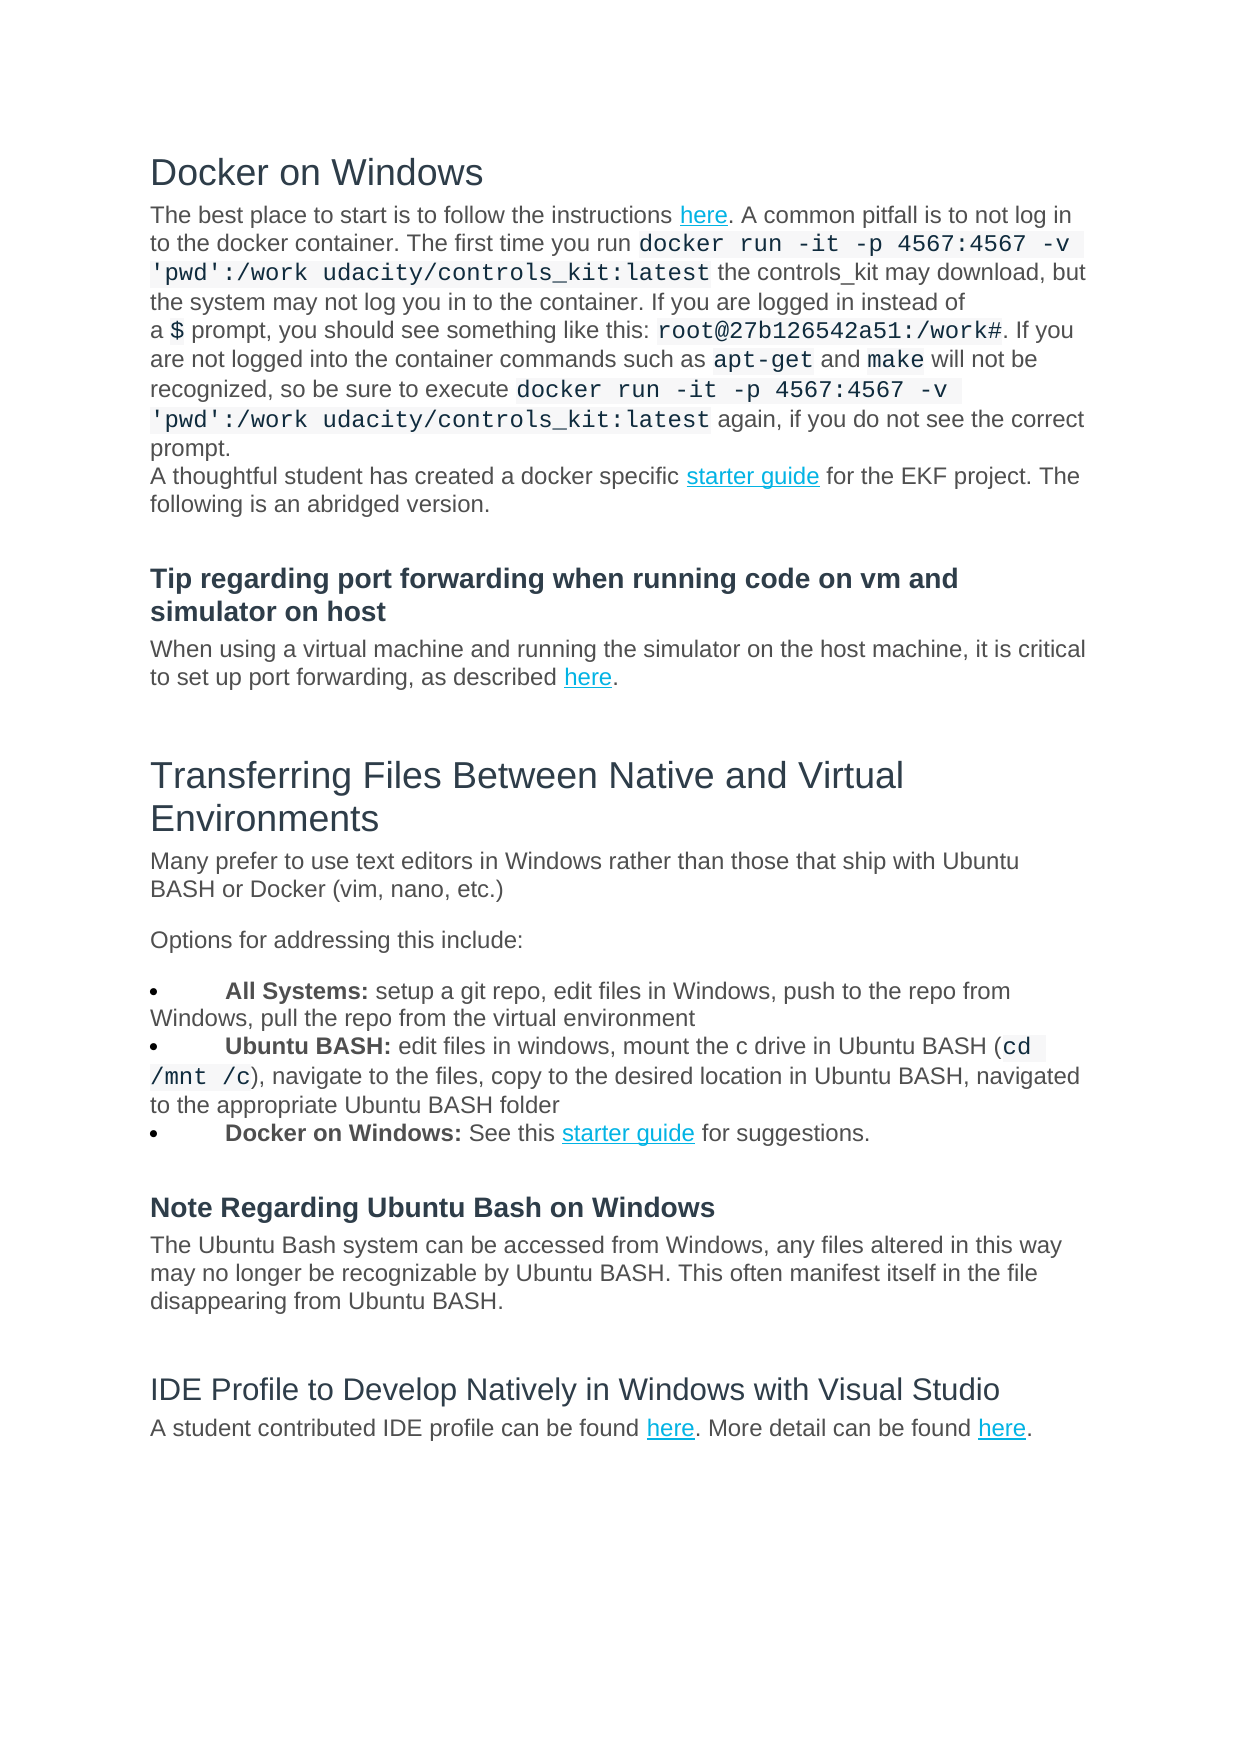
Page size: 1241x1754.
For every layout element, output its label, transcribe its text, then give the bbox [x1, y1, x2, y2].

subtitle Tip regarding port forwarding when running code on vm and simulator on host [150, 561, 1090, 627]
text When using a virtual machine and running the simulator on the host machine, it is critical to set up port forwarding, as described here. [150, 635, 1090, 691]
text A thoughtful student has created a docker specific starter guide for the EKF project. The following is an abridged version. [150, 462, 1090, 517]
subtitle IDE Profile to Develop Natively in Windows with Visual Studio [150, 1371, 1090, 1406]
text Many prefer to use text editors in Windows rather than those that ship with Ubuntu BASH or Docker (vim, nano, etc.) [150, 847, 1090, 902]
text A student contributed IDE profile can be found here. More detail can be found here. [150, 1414, 1090, 1442]
text The Ubuntu Bash system can be accessed from Windows, any files altered in this way may no longer be recognizable by Ubuntu BASH. This often manifest itself in the file disappearing from Ubuntu BASH. [150, 1231, 1090, 1314]
text The best place to start is to follow the instructions here. A common pitfall is to not log in to the docker container. The first time you run docker run -it -p 4567:4567 -v 'pwd':/work udacity/controls_kit:latest the controls_kit may download, but the system may not log you in to the container. If you are logged in instead of a $ prompt, you should see something like this: root@27b126542a51:/work#. If you are not logged into the container commands such as apt-get and make will not be recognized, so be sure to execute docker run -it -p 4567:4567 -v 'pwd':/work udacity/controls_kit:latest again, if you do not see the correct prompt. [150, 201, 1090, 462]
subtitle Transferring Files Between Native and Virtual Environments [150, 753, 1090, 839]
list Docker on Windows: See this starter guide for suggestions. [150, 1119, 1090, 1147]
list Ubuntu BASH: edit files in windows, mount the c drive in Ubuntu BASH (cd /mnt /c), navigate to the files, copy to the desired location in Ubuntu BASH, navigated to the appropriate Ubuntu BASH folder [150, 1032, 1090, 1119]
text Options for addressing this include: [150, 926, 1090, 953]
subtitle Docker on Windows [150, 150, 1090, 193]
subtitle Note Regarding Ubuntu Bash on Windows [150, 1190, 1090, 1224]
list All Systems: setup a git repo, edit files in Windows, push to the repo from Windows, pull the repo from the virtual environment [150, 977, 1090, 1032]
